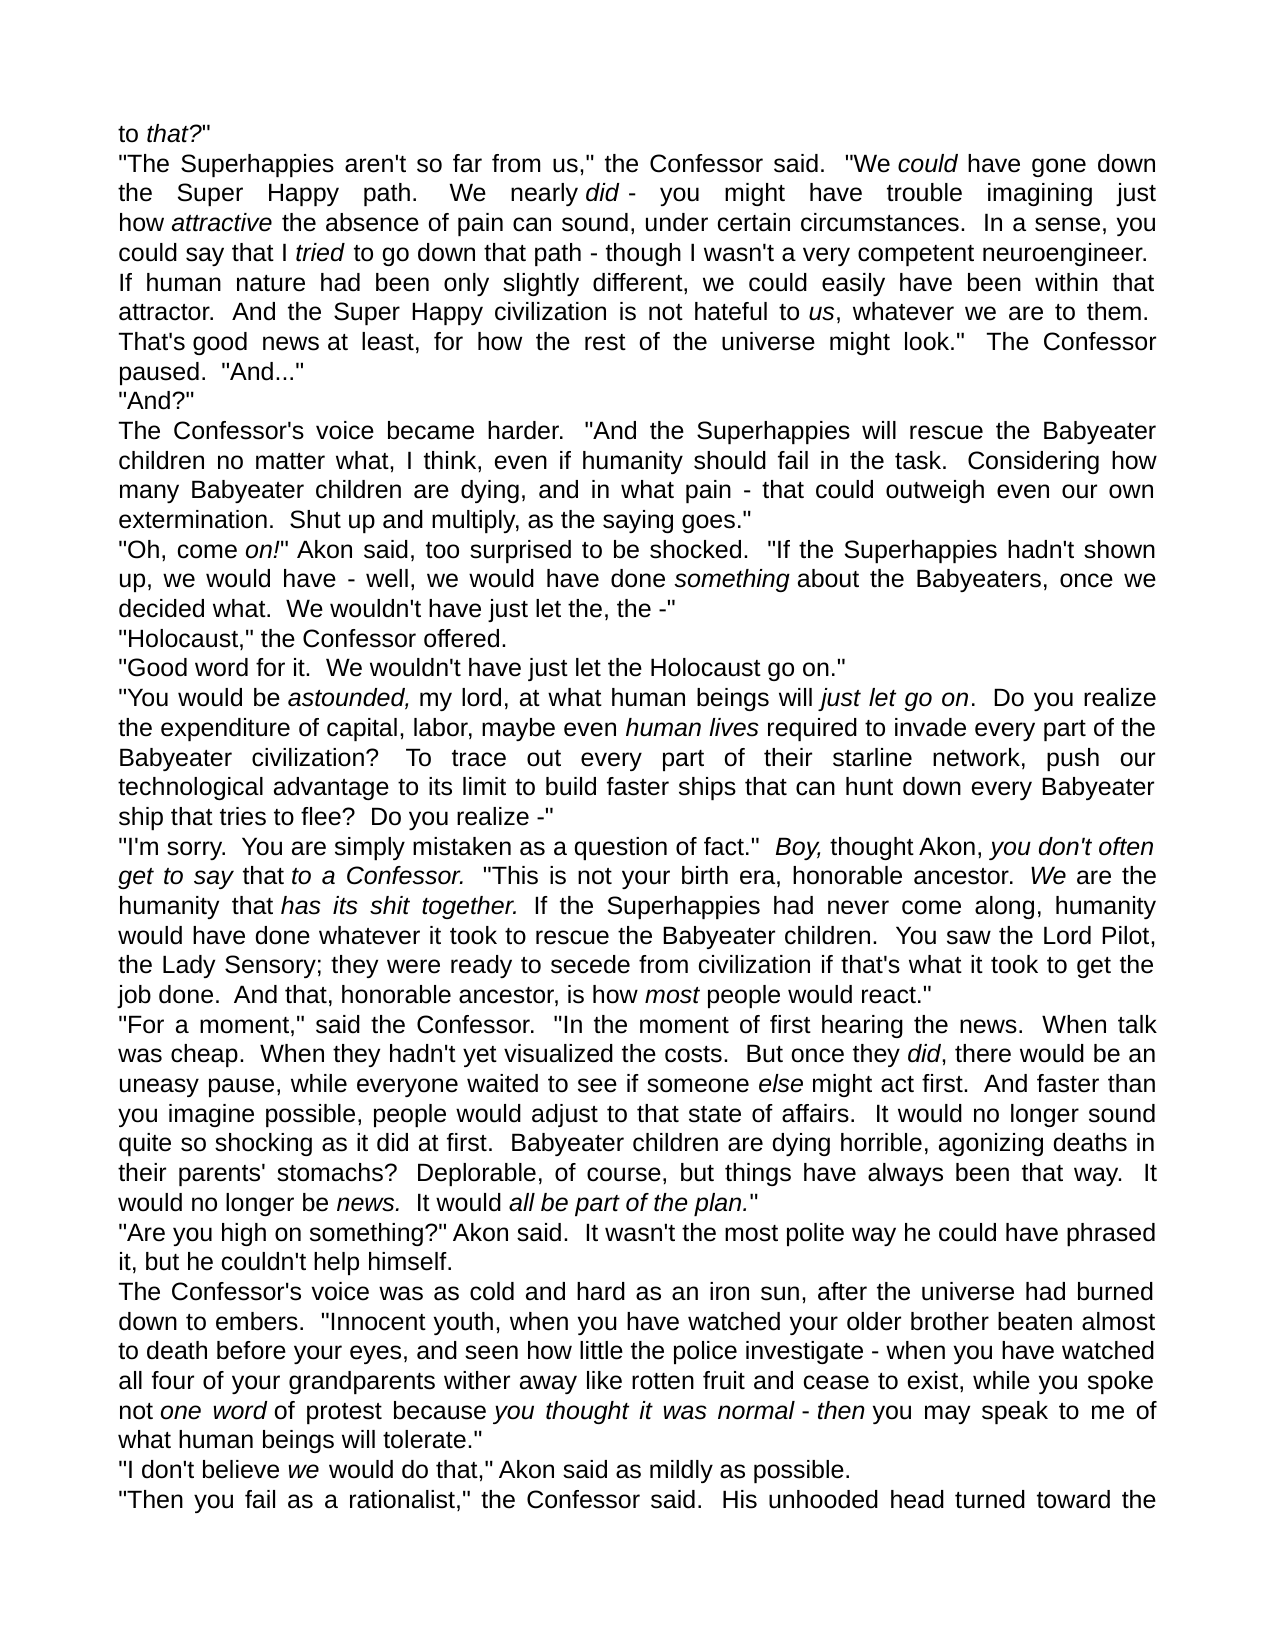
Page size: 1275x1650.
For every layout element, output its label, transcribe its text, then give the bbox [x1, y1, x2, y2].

text "I don't believe we would do that," Akon said as mildly as possible. [118, 1454, 1157, 1484]
text "The Superhappies aren't so far from us," the Confessor said. "We could have gone down the Super Happy path. We nearly did - you might have trouble imagining just how attractive the absence of pain can sound, under certain circumstances. In a sense, you could say that I tried to go down that path - though I wasn't a very competent neuroengineer. If human nature had been only slightly different, we could easily have been within that attractor. And the Super Happy civilization is not hateful to us, whatever we are to them. That's good news at least, for how the rest of the universe might look." The Confessor paused. "And..." [118, 148, 1157, 385]
text "And?" [118, 385, 1157, 415]
text to that?" [118, 118, 1157, 148]
text "Oh, come on!" Akon said, too surprised to be shocked. "If the Superhappies hadn't shown up, we would have - well, we would have done something about the Babyeaters, once we decided what. We wouldn't have just let the, the -" [118, 534, 1157, 623]
text "Are you high on something?" Akon said. It wasn't the most polite way he could have phrased it, but he couldn't help himself. [118, 1217, 1157, 1276]
text "Holocaust," the Confessor offered. [118, 623, 1157, 652]
text "Good word for it. We wouldn't have just let the Holocaust go on." [118, 652, 1157, 682]
text "I'm sorry. You are simply mistaken as a question of fact." Boy, thought Akon, you don't often get to say that to a Confessor. "This is not your birth era, honorable ancestor. We are the humanity that has its shit together. If the Superhappies had never come along, humanity would have done whatever it took to rescue the Babyeater children. You saw the Lord Pilot, the Lady Sensory; they were ready to secede from civilization if that's what it took to get the job done. And that, honorable ancestor, is how most people would react." [118, 831, 1157, 1009]
text "Then you fail as a rationalist," the Confessor said. His unhooded head turned toward the [118, 1484, 1157, 1513]
text "You would be astounded, my lord, at what human beings will just let go on. Do you realize the expenditure of capital, labor, maybe even human lives required to invade every part of the Babyeater civilization? To trace out every part of their starline network, push our technological advantage to its limit to build faster ships that can hunt down every Babyeater ship that tries to flee? Do you realize -" [118, 682, 1157, 831]
text The Confessor's voice was as cold and hard as an iron sun, after the universe had burned down to embers. "Innocent youth, when you have watched your older brother beaten almost to death before your eyes, and seen how little the police investigate - when you have watched all four of your grandparents wither away like rotten fruit and cease to exist, while you spoke not one word of protest because you thought it was normal - then you may speak to me of what human beings will tolerate." [118, 1276, 1157, 1454]
text The Confessor's voice became harder. "And the Superhappies will rescue the Babyeater children no matter what, I think, even if humanity should fail in the task. Considering how many Babyeater children are dying, and in what pain - that could outweigh even our own extermination. Shut up and multiply, as the saying goes." [118, 415, 1157, 534]
text "For a moment," said the Confessor. "In the moment of first hearing the news. When talk was cheap. When they hadn't yet visualized the costs. But once they did, there would be an uneasy pause, while everyone waited to see if someone else might act first. And faster than you imagine possible, people would adjust to that state of affairs. It would no longer sound quite so shocking as it did at first. Babyeater children are dying horrible, agonizing deaths in their parents' stomachs? Deplorable, of course, but things have always been that way. It would no longer be news. It would all be part of the plan." [118, 1009, 1157, 1217]
